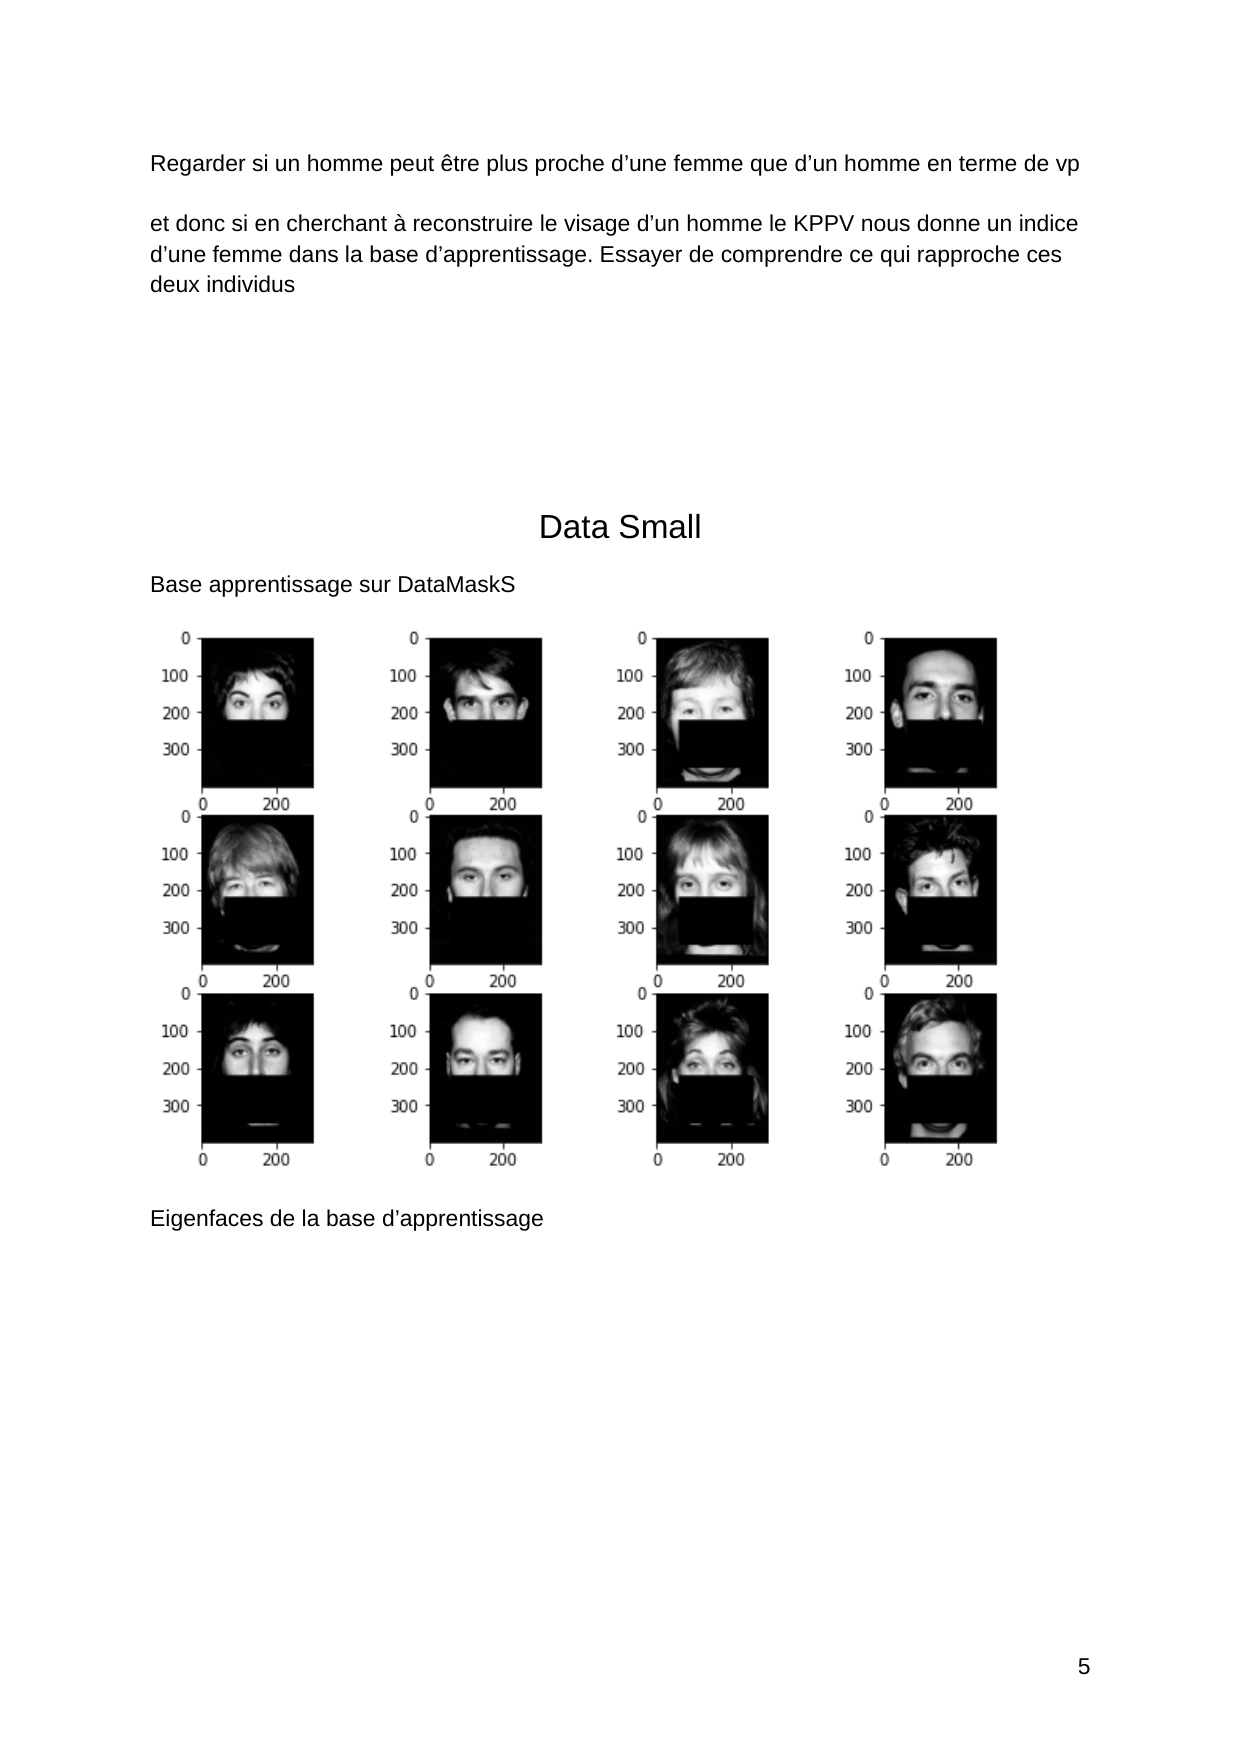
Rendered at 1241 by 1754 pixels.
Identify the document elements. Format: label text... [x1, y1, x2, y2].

text Base apprentissage sur DataMaskS [150, 571, 1090, 597]
text Regarder si un homme peut être plus proche d’une femme que d’un homme en terme de vp [150, 150, 1090, 176]
picture [150, 622, 1005, 1180]
subtitle Data Small [150, 507, 1090, 546]
text Eigenfaces de la base d’apprentissage [150, 1205, 1090, 1231]
text et donc si en cherchant à reconstruire le visage d’un homme le KPPV nous donne un indice d’une femme dans la base d’apprentissage. Essayer de comprendre ce qui rapproche ces deux individus [150, 210, 1090, 297]
